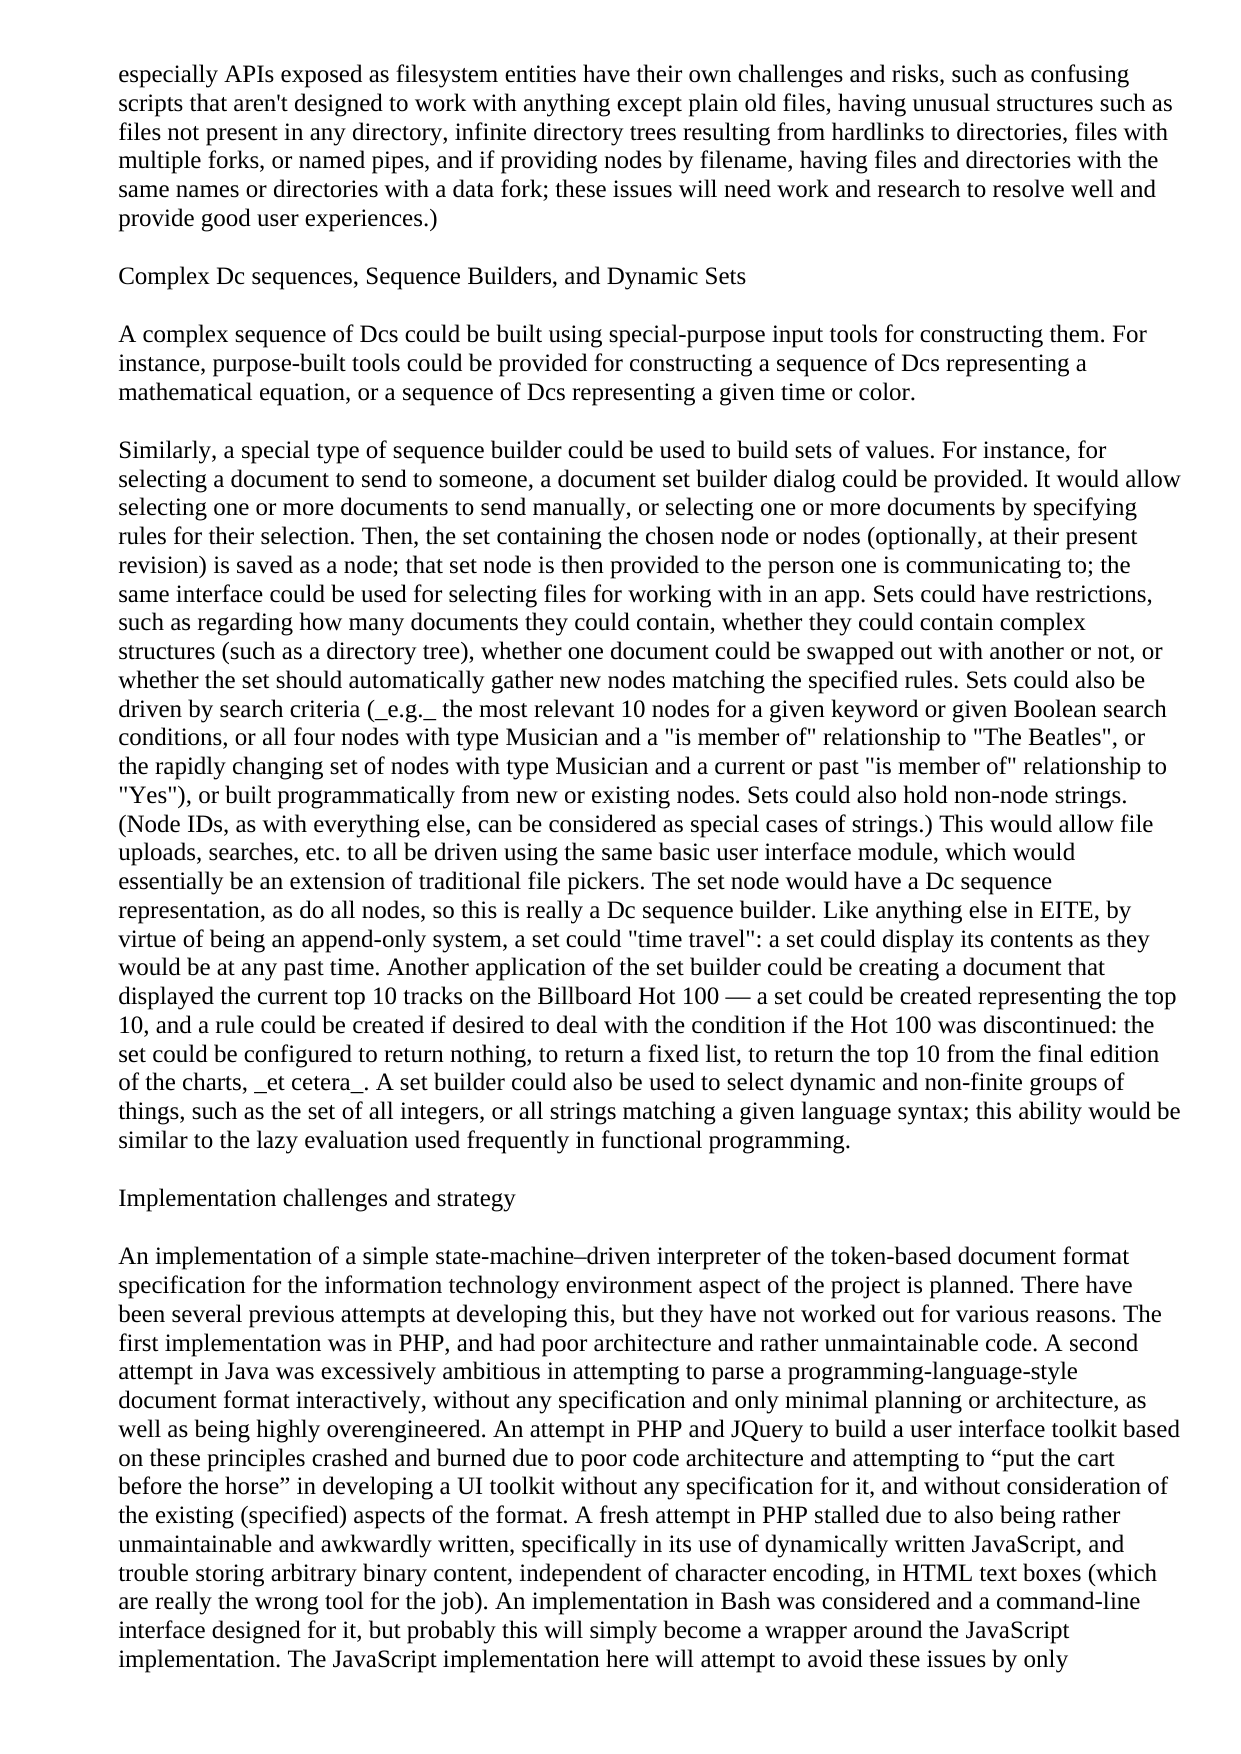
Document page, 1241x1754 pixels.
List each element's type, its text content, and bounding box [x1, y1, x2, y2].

text An implementation of a simple state-machine–driven interpreter of the token-based document format specification for the information technology environment aspect of the project is planned. There have been several previous attempts at developing this, but they have not worked out for various reasons. The first implementation was in PHP, and had poor architecture and rather unmaintainable code. A second attempt in Java was excessively ambitious in attempting to parse a programming-language-style document format interactively, without any specification and only minimal planning or architecture, as well as being highly overengineered. An attempt in PHP and JQuery to build a user interface toolkit based on these principles crashed and burned due to poor code architecture and attempting to “put the cart before the horse” in developing a UI toolkit without any specification for it, and without consideration of the existing (specified) aspects of the format. A fresh attempt in PHP stalled due to also being rather unmaintainable and awkwardly written, specifically in its use of dynamically written JavaScript, and trouble storing arbitrary binary content, independent of character encoding, in HTML text boxes (which are really the wrong tool for the job). An implementation in Bash was considered and a command-line interface designed for it, but probably this will simply become a wrapper around the JavaScript implementation. The JavaScript implementation here will attempt to avoid these issues by only [118, 1241, 1181, 1673]
text Implementation challenges and strategy [118, 1183, 1181, 1212]
text Similarly, a special type of sequence builder could be used to build sets of values. For instance, for selecting a document to send to someone, a document set builder dialog could be provided. It would allow selecting one or more documents to send manually, or selecting one or more documents by specifying rules for their selection. Then, the set containing the chosen node or nodes (optionally, at their present revision) is saved as a node; that set node is then provided to the person one is communicating to; the same interface could be used for selecting files for working with in an app. Sets could have restrictions, such as regarding how many documents they could contain, whether they could contain complex structures (such as a directory tree), whether one document could be swapped out with another or not, or whether the set should automatically gather new nodes matching the specified rules. Sets could also be driven by search criteria (_e.g._ the most relevant 10 nodes for a given keyword or given Boolean search conditions, or all four nodes with type Musician and a "is member of" relationship to "The Beatles", or the rapidly changing set of nodes with type Musician and a current or past "is member of" relationship to "Yes"), or built programmatically from new or existing nodes. Sets could also hold non-node strings. (Node IDs, as with everything else, can be considered as special cases of strings.) This would allow file uploads, searches, etc. to all be driven using the same basic user interface module, which would essentially be an extension of traditional file pickers. The set node would have a Dc sequence representation, as do all nodes, so this is really a Dc sequence builder. Like anything else in EITE, by virtue of being an append-only system, a set could "time travel": a set could display its contents as they would be at any past time. Another application of the set builder could be creating a document that displayed the current top 10 tracks on the Billboard Hot 100 — a set could be created representing the top 10, and a rule could be created if desired to deal with the condition if the Hot 100 was discontinued: the set could be configured to return nothing, to return a fixed list, to return the top 10 from the final edition of the charts, _et cetera_. A set builder could also be used to select dynamic and non-finite groups of things, such as the set of all integers, or all strings matching a given language syntax; this ability would be similar to the lazy evaluation used frequently in functional programming. [118, 435, 1181, 1154]
text Complex Dc sequences, Sequence Builders, and Dynamic Sets [118, 261, 1181, 290]
text A complex sequence of Dcs could be built using special-purpose input tools for constructing them. For instance, purpose-built tools could be provided for constructing a sequence of Dcs representing a mathematical equation, or a sequence of Dcs representing a given time or color. [118, 319, 1181, 406]
text especially APIs exposed as filesystem entities have their own challenges and risks, such as confusing scripts that aren't designed to work with anything except plain old files, having unusual structures such as files not present in any directory, infinite directory trees resulting from hardlinks to directories, files with multiple forks, or named pipes, and if providing nodes by filename, having files and directories with the same names or directories with a data fork; these issues will need work and research to resolve well and provide good user experiences.) [118, 59, 1181, 232]
